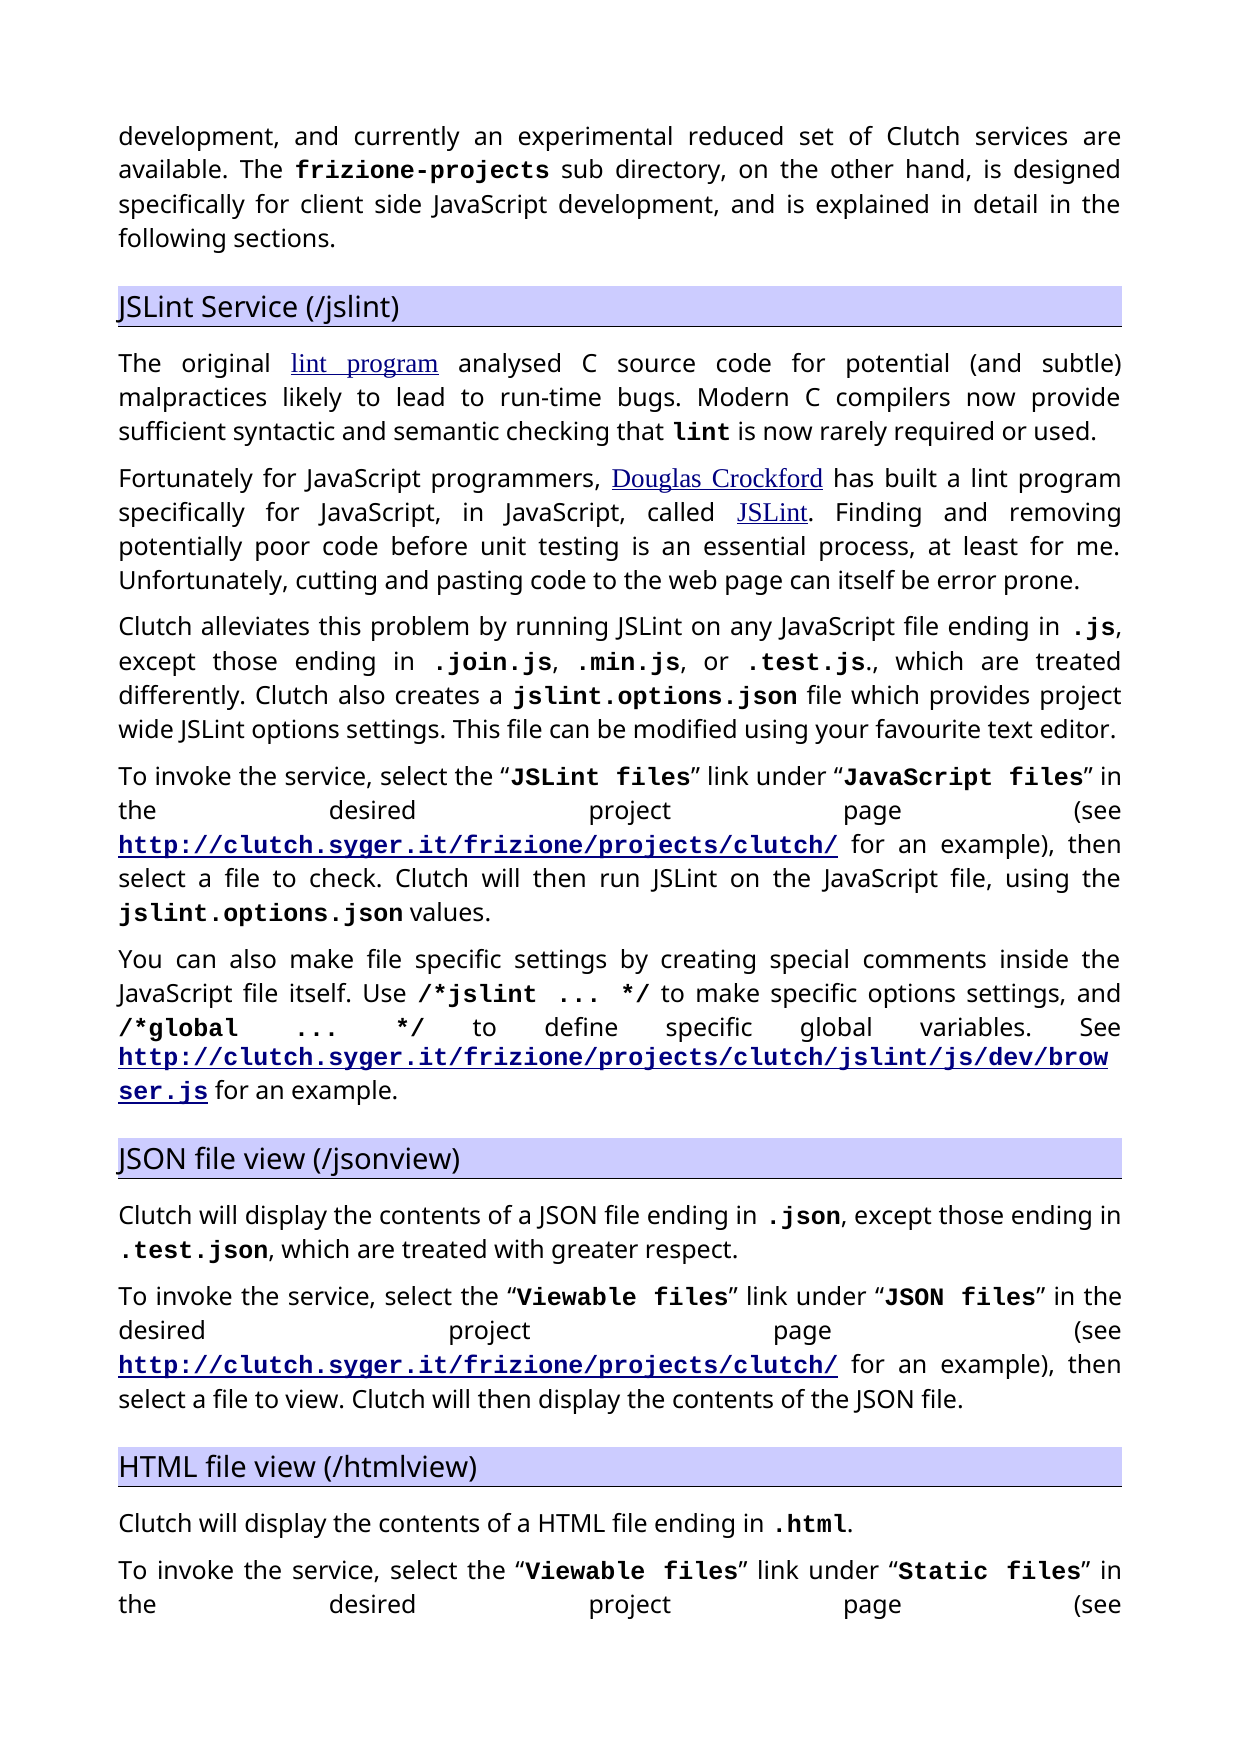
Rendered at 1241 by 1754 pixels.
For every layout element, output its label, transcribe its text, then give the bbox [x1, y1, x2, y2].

subtitle HTML file view (/htmlview) [118, 1447, 1122, 1486]
text Fortunately for JavaScript programmers, Douglas Crockford has built a lint program specifically for JavaScript, in JavaScript, called JSLint. Finding and removing potentially poor code before unit testing is an essential process, at least for me. Unfortunately, cutting and pasting code to the web page can itself be error prone. [118, 460, 1122, 596]
text To invoke the service, select the “JSLint files” link under “JavaScript files” in the desired project page (see http://clutch.syger.it/frizione/projects/clutch/ for an example), then select a file to check. Clutch will then run JSLint on the JavaScript file, using the jslint.options.json values. [118, 758, 1122, 929]
subtitle JSON file view (/jsonview) [118, 1138, 1122, 1178]
text Clutch alleviates this problem by running JSLint on any JavaScript file ending in .js, except those ending in .join.js, .min.js, or .test.js., which are treated differently. Clutch also creates a jslint.options.json file which provides project wide JSLint options settings. This file can be modified using your favourite text editor. [118, 609, 1122, 746]
text Clutch will display the contents of a HTML file ending in .html. [118, 1506, 1122, 1540]
text To invoke the service, select the “Viewable files” link under “Static files” in the desired project page (see [118, 1553, 1122, 1621]
text Clutch will display the contents of a JSON file ending in .json, except those ending in .test.json, which are treated with greater respect. [118, 1198, 1122, 1266]
text The original lint program analysed C source code for potential (and subtle) malpractices likely to lead to run-time bugs. Modern C compilers now provide sufficient syntactic and semantic checking that lint is now rarely required or used. [118, 345, 1122, 448]
text To invoke the service, select the “Viewable files” link under “JSON files” in the desired project page (see http://clutch.syger.it/frizione/projects/clutch/ for an example), then select a file to view. Clutch will then display the contents of the JSON file. [118, 1279, 1122, 1415]
text development, and currently an experimental reduced set of Clutch services are available. The frizione-projects sub directory, on the other hand, is designed specifically for client side JavaScript development, and is explained in detail in the following sections. [118, 118, 1122, 254]
subtitle JSLint Service (/jslint) [118, 286, 1122, 326]
text You can also make file specific settings by creating special comments inside the JavaScript file itself. Use /*jslint ... */ to make specific options settings, and /*global ... */ to define specific global variables. See http://clutch.syger.it/frizione/projects/clutch/jslint/js/dev/browser.js for an example. [118, 942, 1122, 1107]
